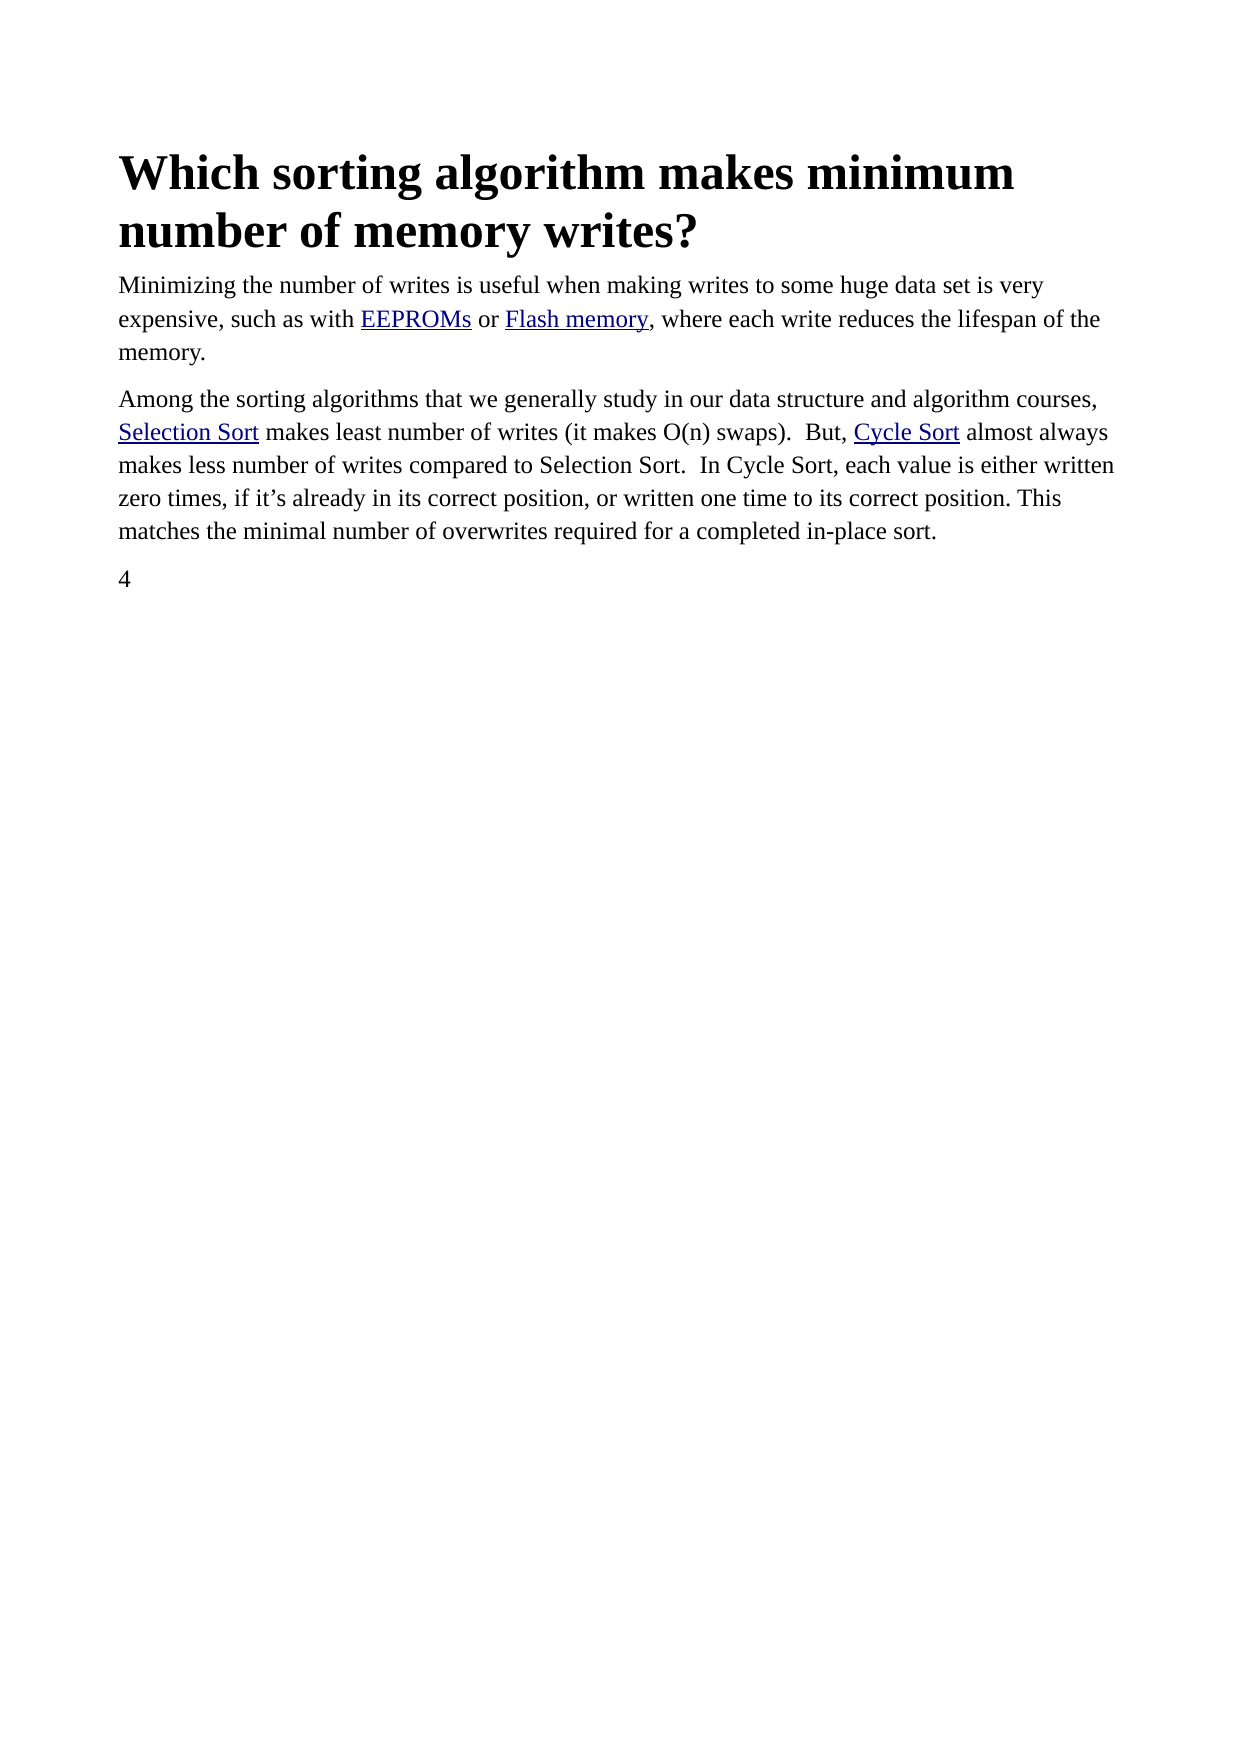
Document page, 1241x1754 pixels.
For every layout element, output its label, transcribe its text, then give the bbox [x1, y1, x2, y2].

subtitle Which sorting algorithm makes minimum number of memory writes? [118, 143, 1122, 258]
text Among the sorting algorithms that we generally study in our data structure and algorithm courses, Selection Sort makes least number of writes (it makes O(n) swaps). But, Cycle Sort almost always makes less number of writes compared to Selection Sort. In Cycle Sort, each value is either written zero times, if it’s already in its correct position, or written one time to its correct position. This matches the minimal number of overwrites required for a completed in-place sort. [118, 384, 1122, 545]
text 4 [118, 564, 1122, 593]
text Minimizing the number of writes is useful when making writes to some huge data set is very expensive, such as with EEPROMs or Flash memory, where each write reduces the lifespan of the memory. [118, 271, 1122, 365]
